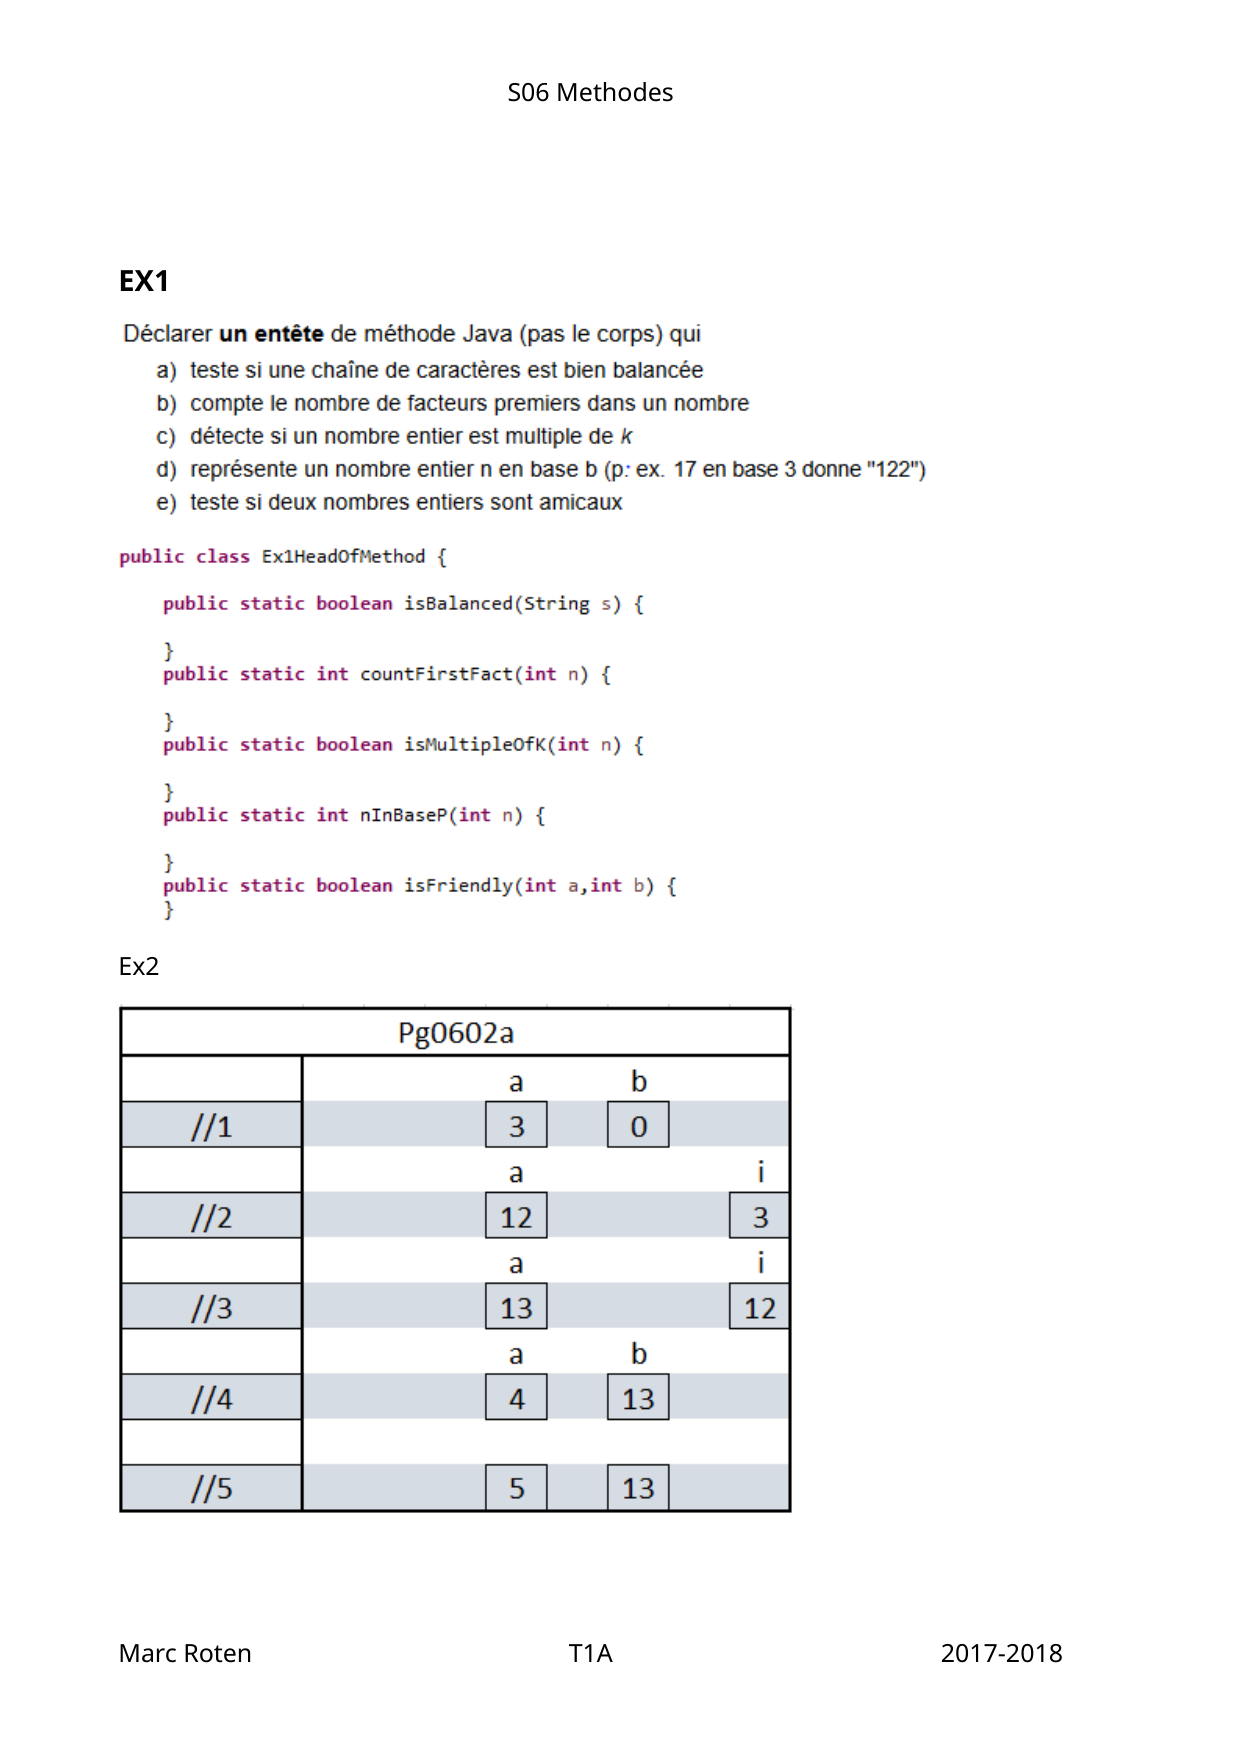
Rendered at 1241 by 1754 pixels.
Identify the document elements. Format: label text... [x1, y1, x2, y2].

subtitle EX1 [118, 260, 1122, 300]
text Ex2 [118, 949, 1122, 983]
